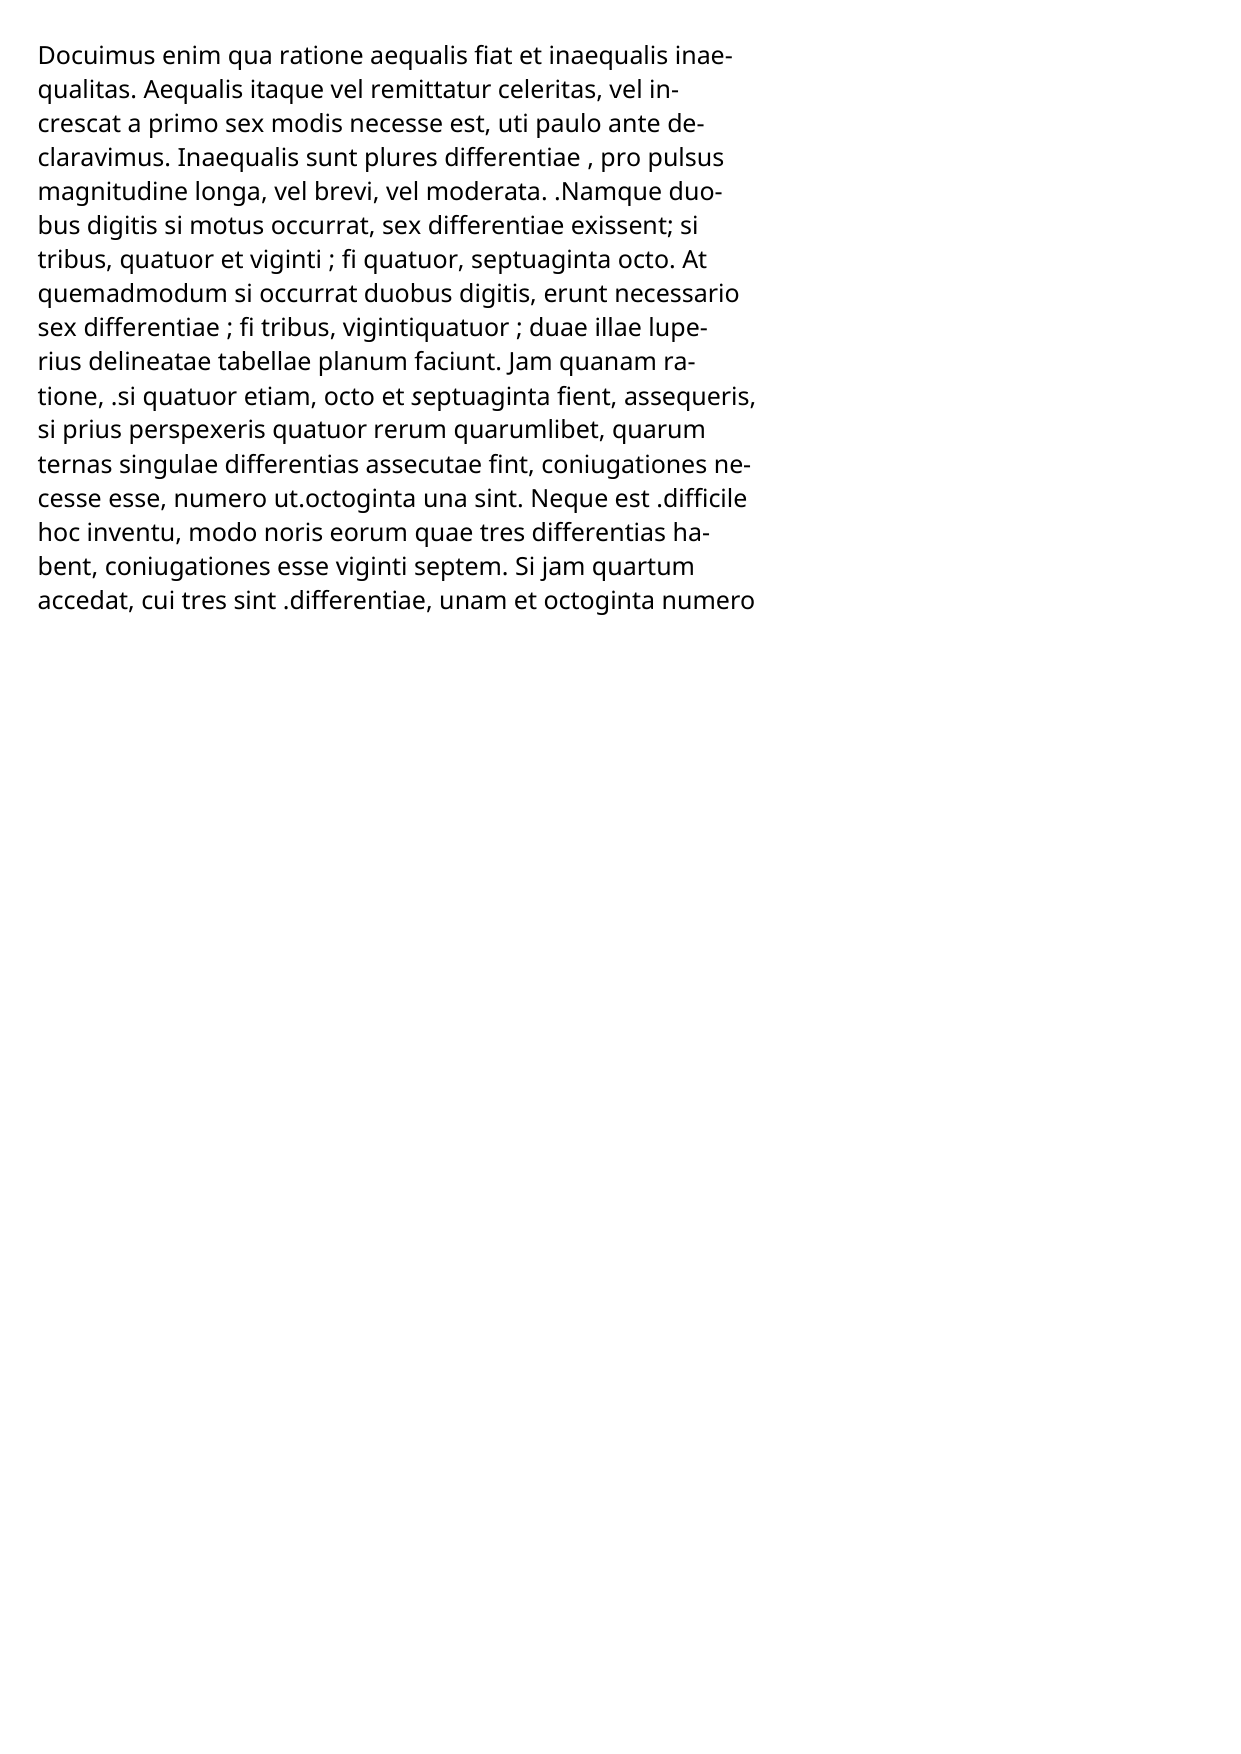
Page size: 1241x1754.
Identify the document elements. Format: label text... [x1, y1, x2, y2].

text Docuimus enim qua ratione aequalis fiat et inaequalis inae- qualitas. Aequalis itaque vel remittatur celeritas, vel in- crescat a primo sex modis necesse est, uti paulo ante de- claravimus. Inaequalis sunt plures differentiae , pro pulsus magnitudine longa, vel brevi, vel moderata. .Namque duo- bus digitis si motus occurrat, sex differentiae exissent; si tribus, quatuor et viginti ; fi quatuor, septuaginta octo. At quemadmodum si occurrat duobus digitis, erunt necessario sex differentiae ; fi tribus, vigintiquatuor ; duae illae lupe- rius delineatae tabellae planum faciunt. Jam quanam ra- tione, .si quatuor etiam, octo et septuaginta fient, assequeris, si prius perspexeris quatuor rerum quarumlibet, quarum ternas singulae differentias assecutae fint, coniugationes ne- cesse esse, numero ut.octoginta una sint. Neque est .difficile hoc inventu, modo noris eorum quae tres differentias ha- bent, coniugationes esse viginti septem. Si jam quartum accedat, cui tres sint .differentiae, unam et octoginta numero [37, 37, 1203, 617]
